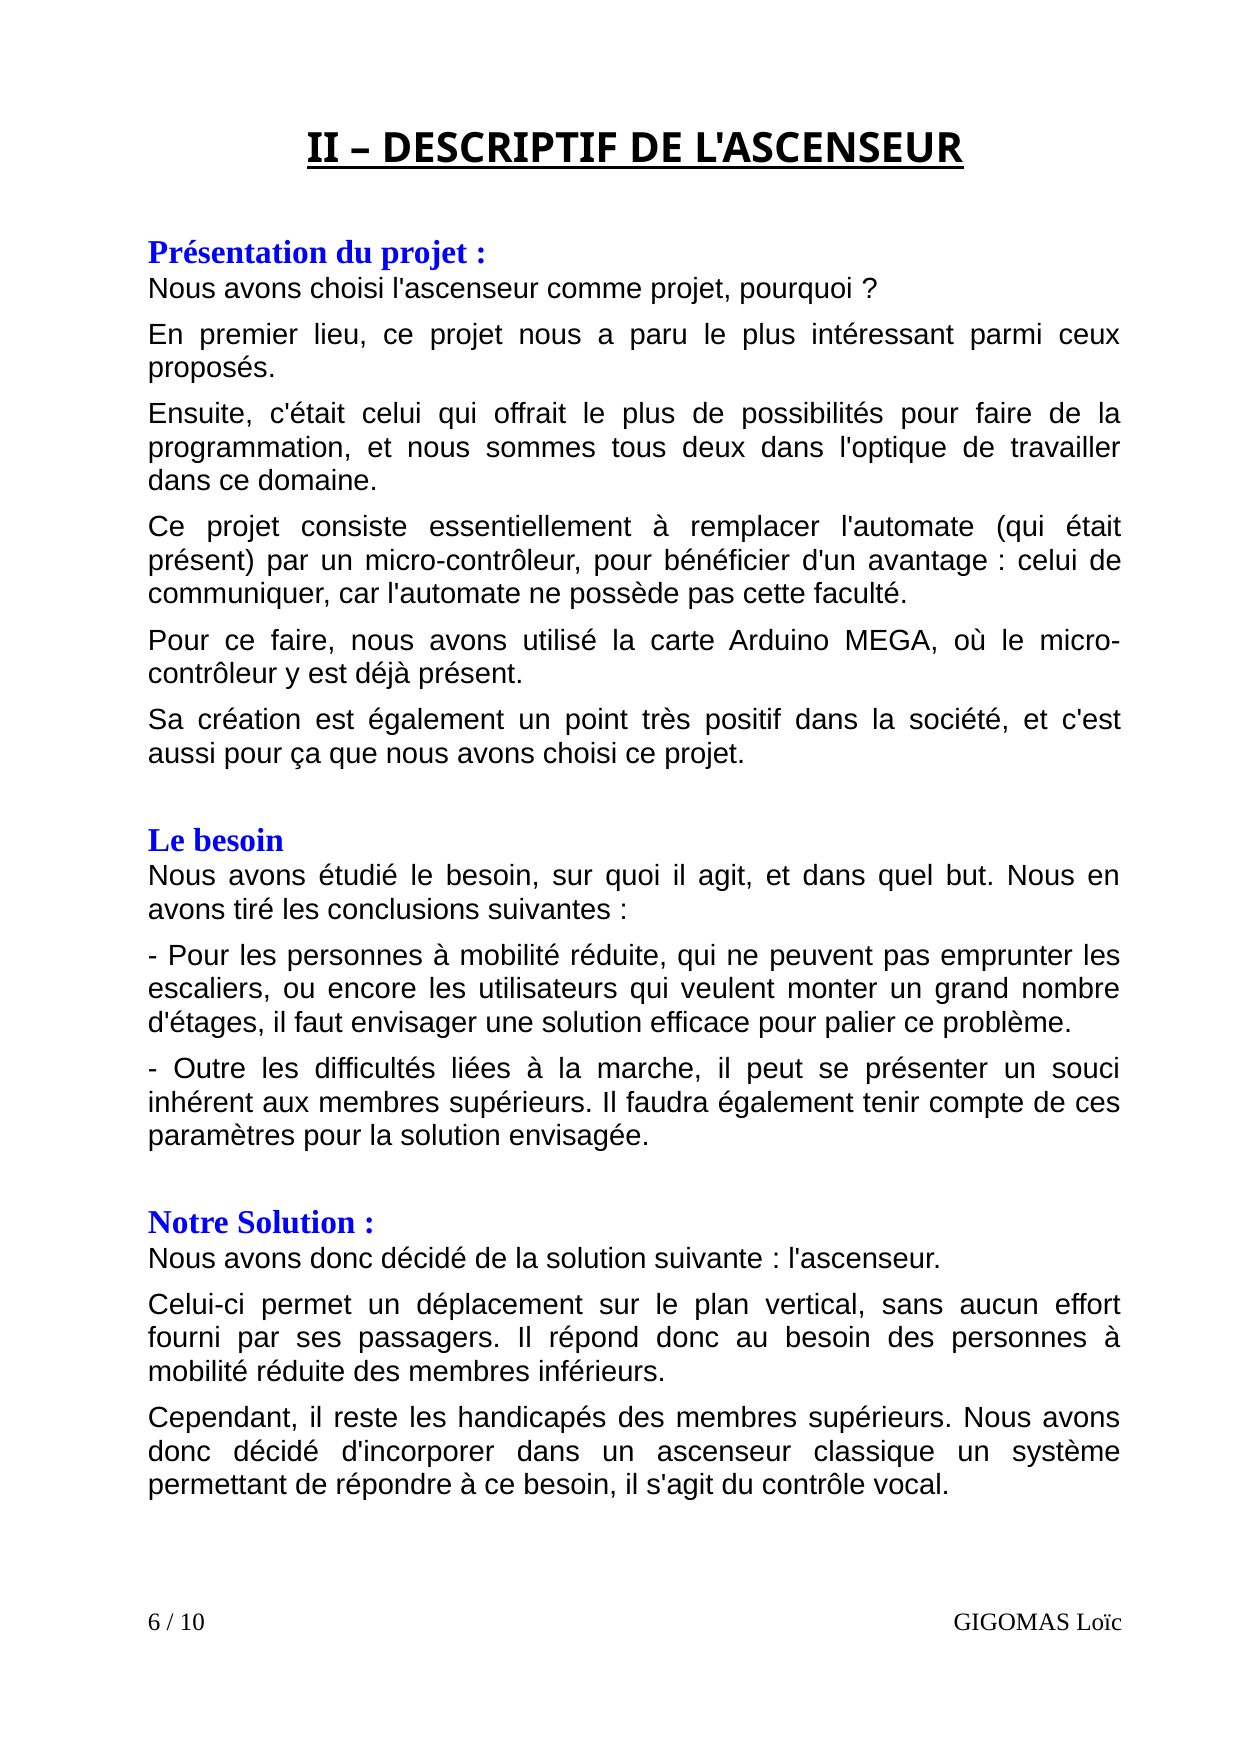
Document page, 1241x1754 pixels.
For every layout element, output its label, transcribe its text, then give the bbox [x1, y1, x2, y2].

text En premier lieu, ce projet nous a paru le plus intéressant parmi ceux proposés. [148, 317, 1122, 384]
text Sa création est également un point très positif dans la société, et c'est aussi pour ça que nous avons choisi ce projet. [148, 702, 1122, 769]
text Cependant, il reste les handicapés des membres supérieurs. Nous avons donc décidé d'incorporer dans un ascenseur classique un système permettant de répondre à ce besoin, il s'agit du contrôle vocal. [148, 1400, 1122, 1501]
text Nous avons choisi l'ascenseur comme projet, pourquoi ? [148, 271, 1122, 304]
text II – DESCRIPTIF DE L'ASCENSEUR [148, 118, 1122, 175]
text Ce projet consiste essentiellement à remplacer l'automate (qui était présent) par un micro-contrôleur, pour bénéficier d'un avantage : celui de communiquer, car l'automate ne possède pas cette faculté. [148, 509, 1122, 610]
text - Outre les difficultés liées à la marche, il peut se présenter un souci inhérent aux membres supérieurs. Il faudra également tenir compte de ces paramètres pour la solution envisagée. [148, 1051, 1122, 1152]
text Pour ce faire, nous avons utilisé la carte Arduino MEGA, où le micro-contrôleur y est déjà présent. [148, 623, 1122, 690]
text Notre Solution : [148, 1203, 1122, 1241]
text Présentation du projet : [148, 232, 1122, 271]
text Le besoin [148, 820, 1122, 858]
text Nous avons étudié le besoin, sur quoi il agit, et dans quel but. Nous en avons tiré les conclusions suivantes : [148, 858, 1122, 926]
text Ensuite, c'était celui qui offrait le plus de possibilités pour faire de la programmation, et nous sommes tous deux dans l'optique de travailler dans ce domaine. [148, 396, 1122, 497]
text - Pour les personnes à mobilité réduite, qui ne peuvent pas emprunter les escaliers, ou encore les utilisateurs qui veulent monter un grand nombre d'étages, il faut envisager une solution efficace pour palier ce problème. [148, 938, 1122, 1039]
text Nous avons donc décidé de la solution suivante : l'ascenseur. [148, 1241, 1122, 1274]
text Celui-ci permet un déplacement sur le plan vertical, sans aucun effort fourni par ses passagers. Il répond donc au besoin des personnes à mobilité réduite des membres inférieurs. [148, 1287, 1122, 1388]
